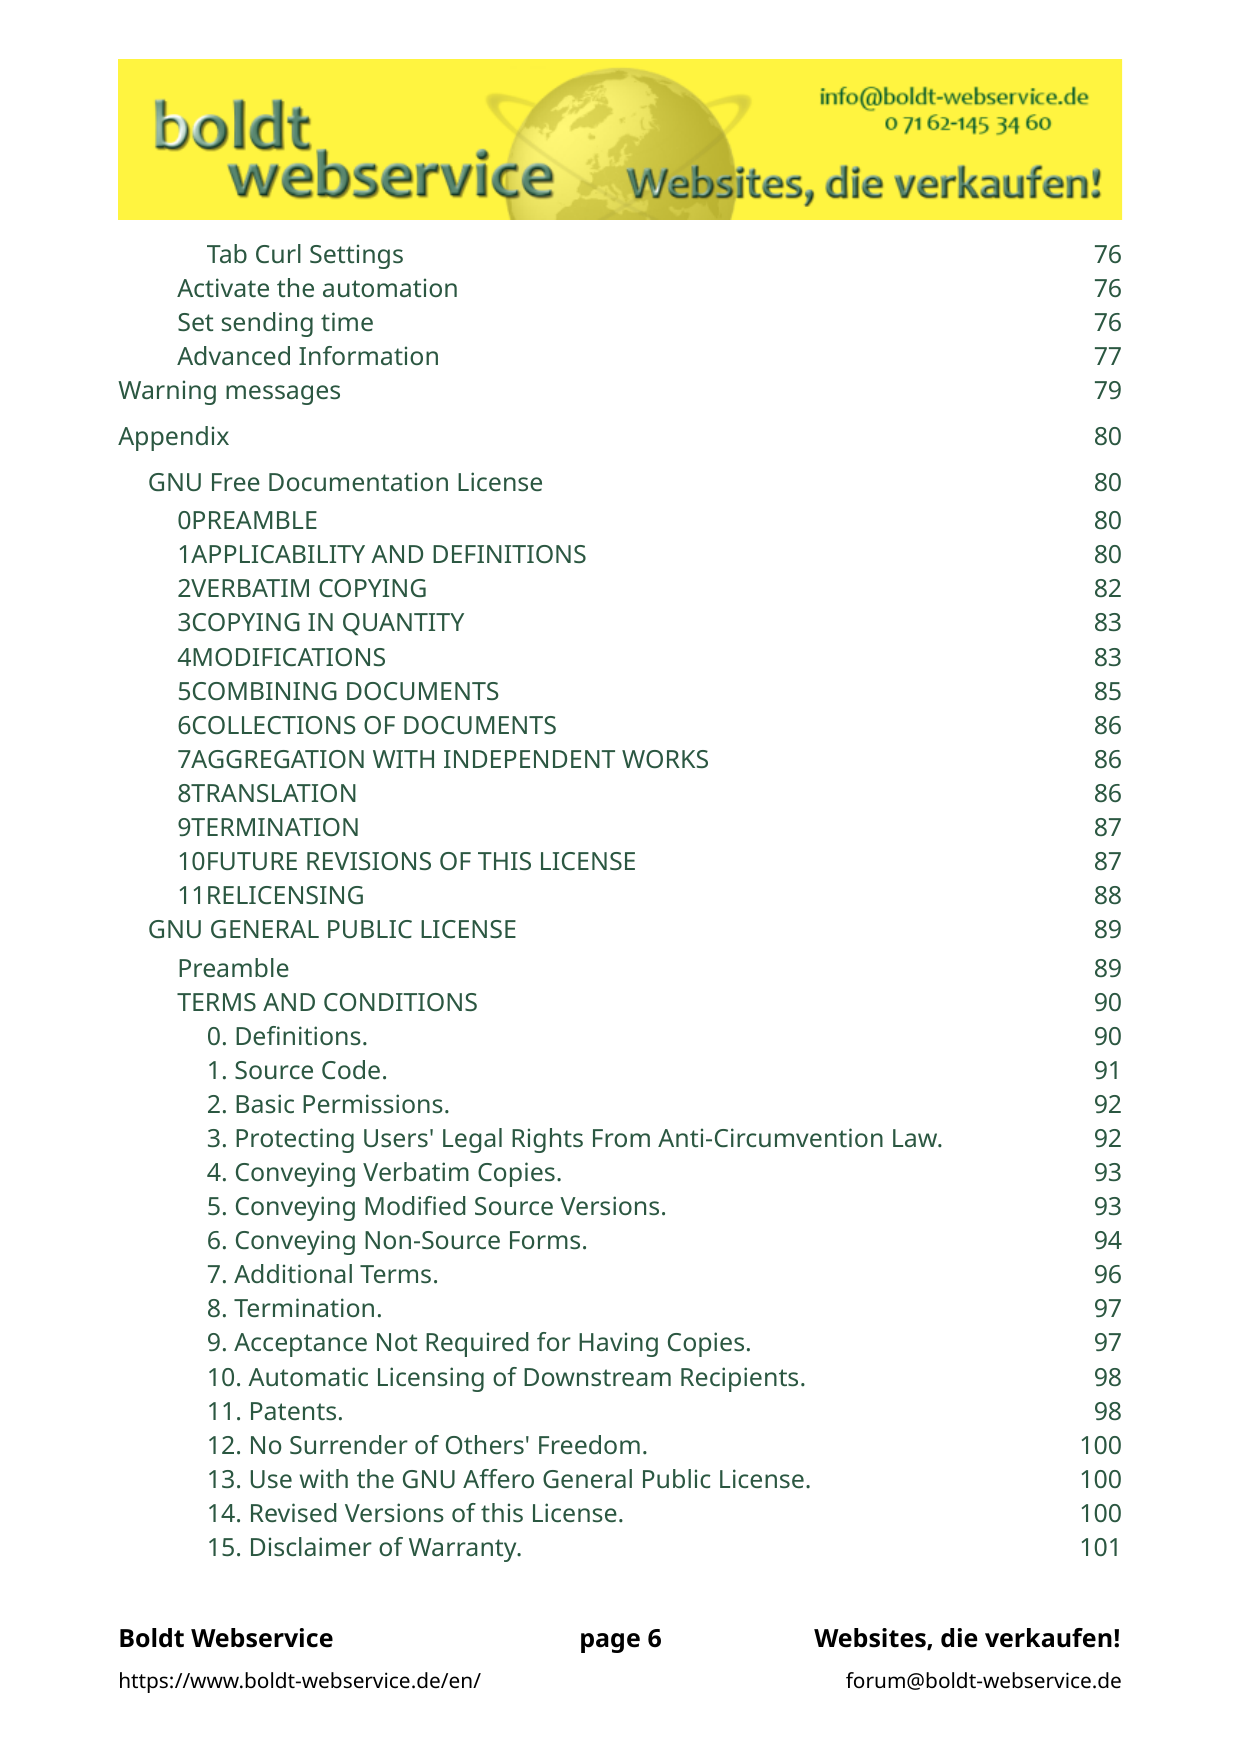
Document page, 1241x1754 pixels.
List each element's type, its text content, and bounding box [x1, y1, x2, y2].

text 6. Conveying Non-Source Forms. 94 [207, 1223, 1122, 1257]
text Set sending time 76 [177, 304, 1122, 338]
text 9. Acceptance Not Required for Having Copies. 97 [207, 1325, 1122, 1359]
text 3COPYING IN QUANTITY 83 [177, 605, 1122, 639]
text 8. Termination. 97 [207, 1291, 1122, 1325]
text 3. Protecting Users' Legal Rights From Anti-Circumvention Law. 92 [207, 1121, 1122, 1155]
text 4MODIFICATIONS 83 [177, 639, 1122, 673]
text 1. Source Code. 91 [207, 1053, 1122, 1087]
text 11RELICENSING 88 [177, 878, 1122, 912]
text 10FUTURE REVISIONS OF THIS LICENSE 87 [177, 843, 1122, 878]
text 1APPLICABILITY AND DEFINITIONS 80 [177, 537, 1122, 571]
text 11. Patents. 98 [207, 1393, 1122, 1427]
text 15. Disclaimer of Warranty. 101 [207, 1529, 1122, 1563]
text 10. Automatic Licensing of Downstream Recipients. 98 [207, 1359, 1122, 1393]
text Warning messages 79 [118, 372, 1122, 407]
text GNU GENERAL PUBLIC LICENSE 89 [148, 912, 1122, 946]
text 7. Additional Terms. 96 [207, 1257, 1122, 1291]
text GNU Free Documentation License 80 [148, 464, 1122, 498]
text 2VERBATIM COPYING 82 [177, 571, 1122, 605]
text 5COMBINING DOCUMENTS 85 [177, 673, 1122, 707]
text 8TRANSLATION 86 [177, 775, 1122, 809]
text 12. No Surrender of Others' Freedom. 100 [207, 1427, 1122, 1461]
text 0PREAMBLE 80 [177, 503, 1122, 537]
text Advanced Information 77 [177, 338, 1122, 372]
text 9TERMINATION 87 [177, 809, 1122, 843]
text 2. Basic Permissions. 92 [207, 1087, 1122, 1121]
text 5. Conveying Modified Source Versions. 93 [207, 1189, 1122, 1223]
text 4. Conveying Verbatim Copies. 93 [207, 1155, 1122, 1189]
text Preamble 89 [177, 950, 1122, 984]
text 14. Revised Versions of this License. 100 [207, 1495, 1122, 1529]
text 0. Definitions. 90 [207, 1018, 1122, 1053]
text Activate the automation 76 [177, 270, 1122, 304]
text 7AGGREGATION WITH INDEPENDENT WORKS 86 [177, 741, 1122, 775]
text TERMS AND CONDITIONS 90 [177, 984, 1122, 1018]
text 6COLLECTIONS OF DOCUMENTS 86 [177, 707, 1122, 741]
text Appendix 80 [118, 418, 1122, 452]
text Tab Curl Settings 76 [207, 236, 1122, 270]
picture [118, 59, 1123, 220]
text 13. Use with the GNU Affero General Public License. 100 [207, 1461, 1122, 1495]
